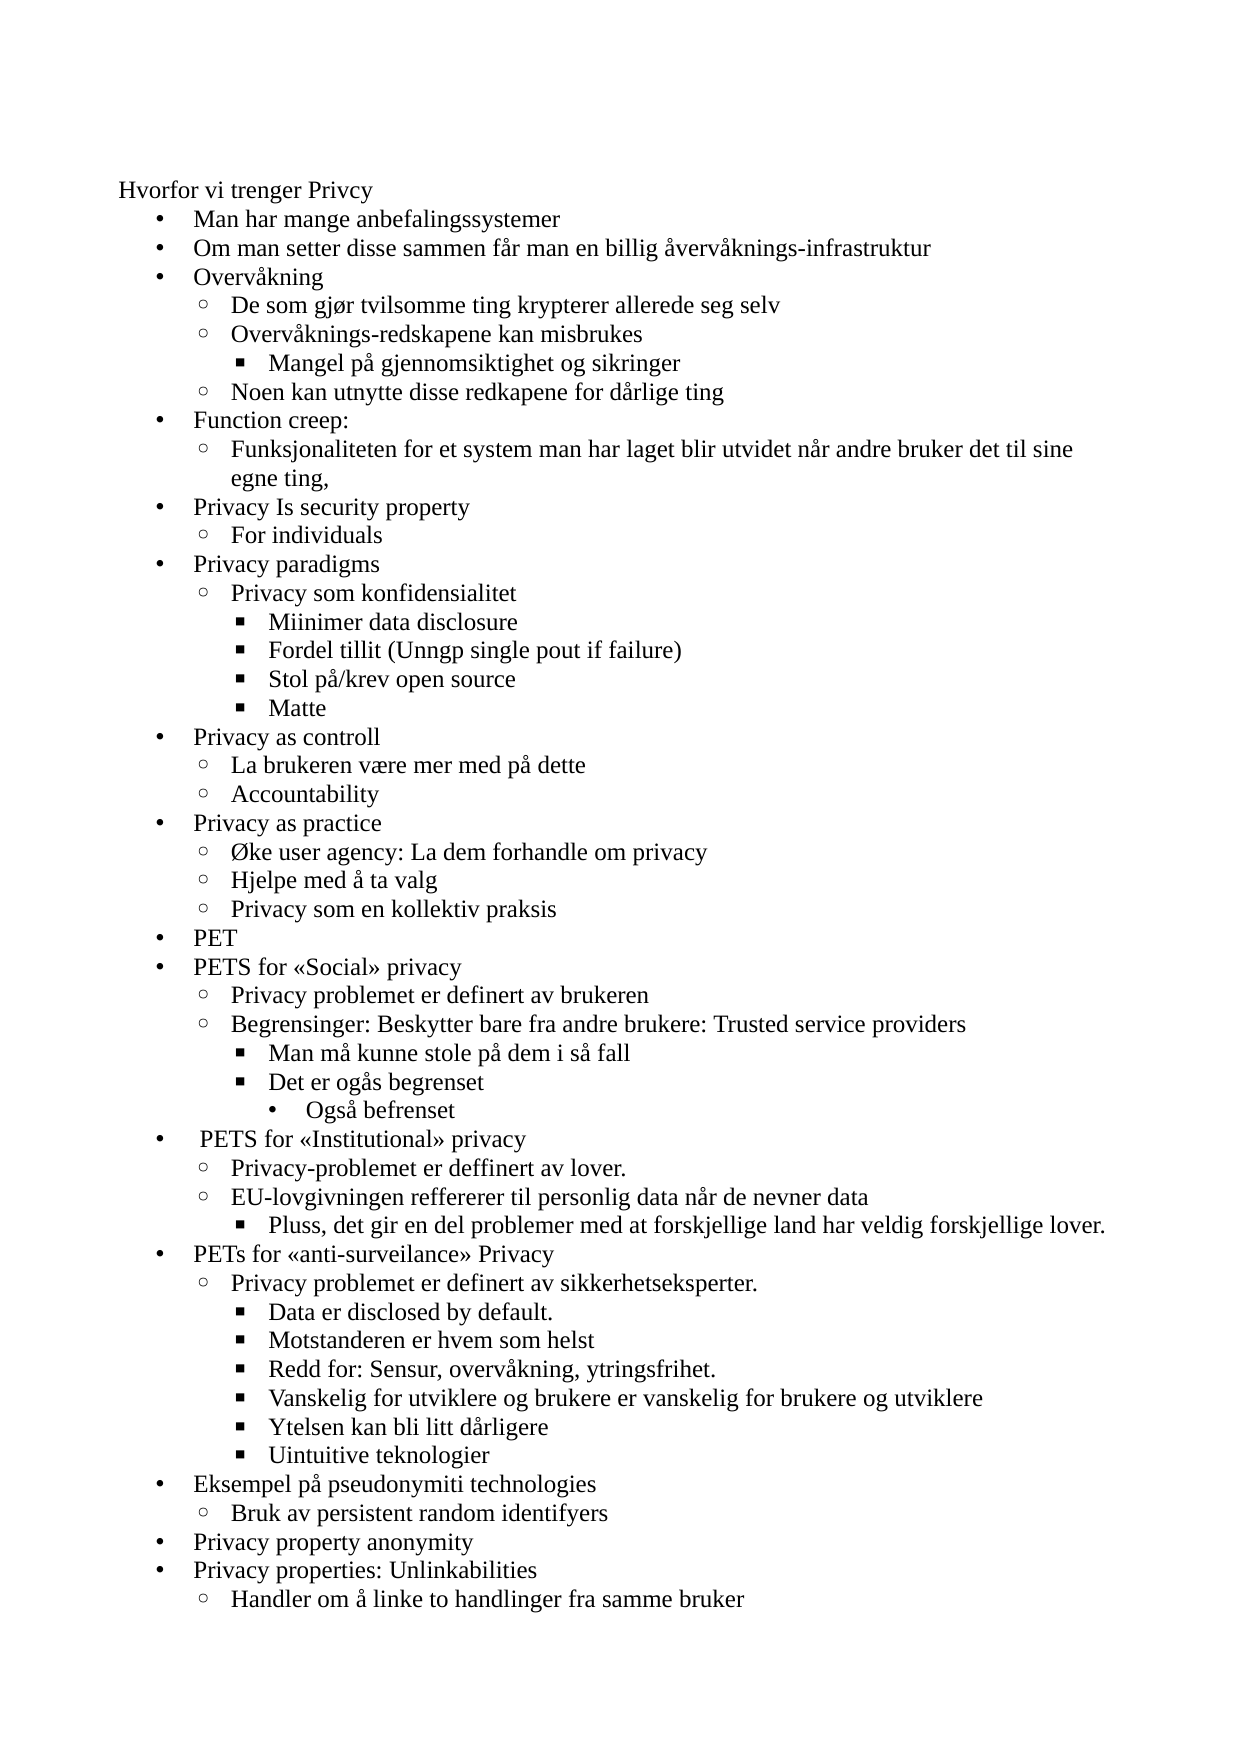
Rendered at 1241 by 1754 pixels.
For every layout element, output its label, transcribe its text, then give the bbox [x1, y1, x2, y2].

list Motstanderen er hvem som helst [231, 1326, 1122, 1354]
list Overvåknings-redskapene kan misbrukes [193, 319, 1122, 348]
list Privacy problemet er definert av sikkerhetseksperter. [193, 1268, 1122, 1297]
list Miinimer data disclosure [231, 607, 1122, 636]
list Privacy as practice [156, 808, 1122, 837]
list De som gjør tvilsomme ting krypterer allerede seg selv [193, 291, 1122, 319]
list Funksjonaliteten for et system man har laget blir utvidet når andre bruker det til sine egne ting, [193, 434, 1122, 492]
list Også befrenset [268, 1096, 1122, 1124]
list Det er ogås begrenset [231, 1067, 1122, 1096]
list PETS for «Institutional» privacy [156, 1124, 1122, 1153]
list Overvåkning [156, 262, 1122, 291]
list Pluss, det gir en del problemer med at forskjellige land har veldig forskjellige lover. [231, 1211, 1122, 1239]
list Privacy as controll [156, 722, 1122, 751]
list Fordel tillit (Unngp single pout if failure) [231, 636, 1122, 664]
list Om man setter disse sammen får man en billig åvervåknings-infrastruktur [156, 233, 1122, 262]
list Privacy problemet er definert av brukeren [193, 981, 1122, 1009]
list Privacy property anonymity [156, 1527, 1122, 1556]
list PETs for «anti-surveilance» Privacy [156, 1239, 1122, 1268]
list For individuals [193, 521, 1122, 549]
list Uintuitive teknologier [231, 1441, 1122, 1469]
list Man må kunne stole på dem i så fall [231, 1038, 1122, 1067]
list EU-lovgivningen reffererer til personlig data når de nevner data [193, 1182, 1122, 1211]
list Begrensinger: Beskytter bare fra andre brukere: Trusted service providers [193, 1009, 1122, 1038]
text Hvorfor vi trenger Privcy [118, 176, 1122, 204]
list Man har mange anbefalingssystemer [156, 204, 1122, 233]
list Privacy properties: Unlinkabilities [156, 1556, 1122, 1584]
list Bruk av persistent random identifyers [193, 1498, 1122, 1527]
list Handler om å linke to handlinger fra samme bruker [193, 1584, 1122, 1613]
list Privacy som en kollektiv praksis [193, 894, 1122, 923]
list PET [156, 923, 1122, 952]
list Privacy som konfidensialitet [193, 578, 1122, 607]
list Privacy paradigms [156, 549, 1122, 578]
list Vanskelig for utviklere og brukere er vanskelig for brukere og utviklere [231, 1383, 1122, 1412]
list Ytelsen kan bli litt dårligere [231, 1412, 1122, 1441]
list La brukeren være mer med på dette [193, 751, 1122, 779]
list Privacy Is security property [156, 492, 1122, 521]
list Stol på/krev open source [231, 664, 1122, 693]
list Data er disclosed by default. [231, 1297, 1122, 1326]
list Øke user agency: La dem forhandle om privacy [193, 837, 1122, 866]
list Eksempel på pseudonymiti technologies [156, 1469, 1122, 1498]
list Mangel på gjennomsiktighet og sikringer [231, 348, 1122, 377]
list PETS for «Social» privacy [156, 952, 1122, 981]
list Redd for: Sensur, overvåkning, ytringsfrihet. [231, 1354, 1122, 1383]
list Matte [231, 693, 1122, 722]
list Hjelpe med å ta valg [193, 866, 1122, 894]
list Privacy-problemet er deffinert av lover. [193, 1153, 1122, 1182]
list Accountability [193, 779, 1122, 808]
list Noen kan utnytte disse redkapene for dårlige ting [193, 377, 1122, 406]
list Function creep: [156, 406, 1122, 434]
